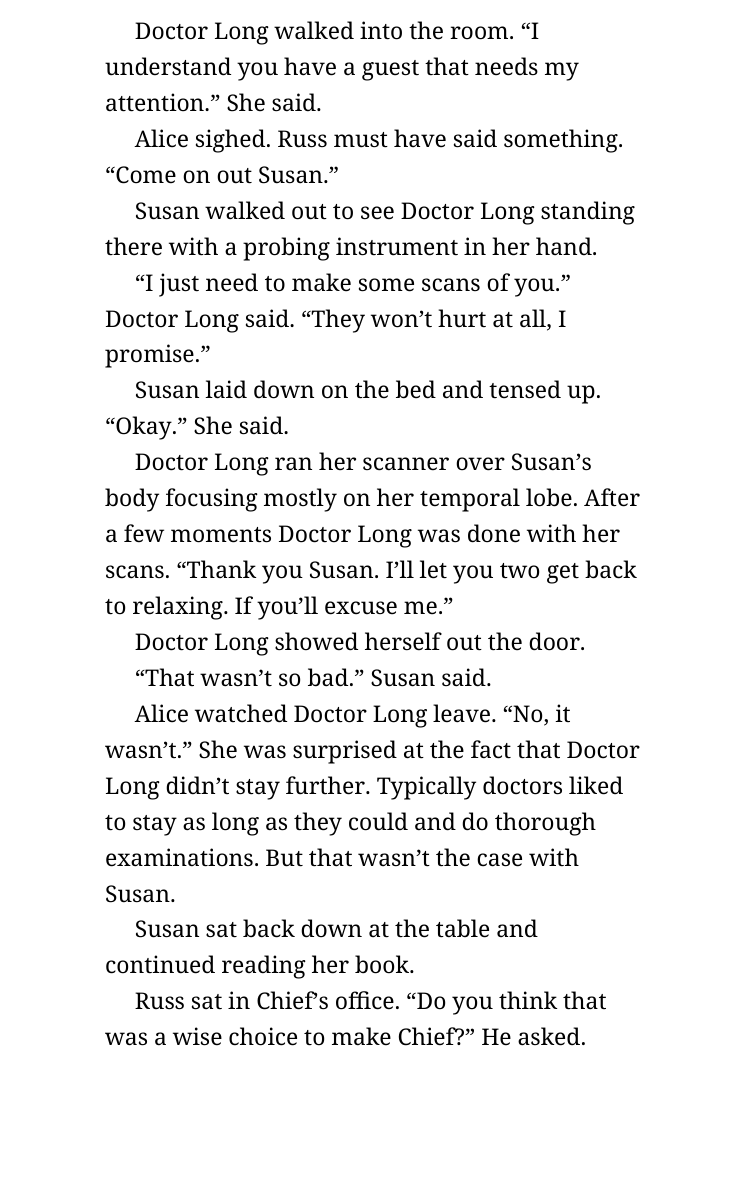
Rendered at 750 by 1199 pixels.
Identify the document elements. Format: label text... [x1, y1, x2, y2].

text “I just need to make some scans of you.” Doctor Long said. “They won’t hurt at all, I promise.” [105, 267, 645, 370]
text “That wasn’t so bad.” Susan said. [105, 662, 645, 693]
text Alice watched Doctor Long leave. “No, it wasn’t.” She was surprised at the fact that Doctor Long didn’t stay further. Typically doctors liked to stay as long as they could and do thorough examinations. But that wasn’t the case with Susan. [105, 698, 645, 909]
text Doctor Long showed herself out the door. [105, 626, 645, 657]
text Alice sighed. Russ must have said something. “Come on out Susan.” [105, 123, 645, 190]
text Russ sat in Chief’s office. “Do you think that was a wise choice to make Chief?” He asked. [105, 985, 645, 1052]
text Doctor Long walked into the room. “I understand you have a guest that needs my attention.” She said. [105, 15, 645, 118]
text Susan sat back down at the table and continued reading her book. [105, 913, 645, 981]
text Doctor Long ran her scanner over Susan’s body focusing mostly on her temporal lobe. After a few moments Doctor Long was done with her scans. “Thank you Susan. I’ll let you two get back to relaxing. If you’ll excuse me.” [105, 446, 645, 621]
text Susan walked out to see Doctor Long standing there with a probing instrument in her hand. [105, 195, 645, 262]
text Susan laid down on the bed and tensed up. “Okay.” She said. [105, 374, 645, 442]
